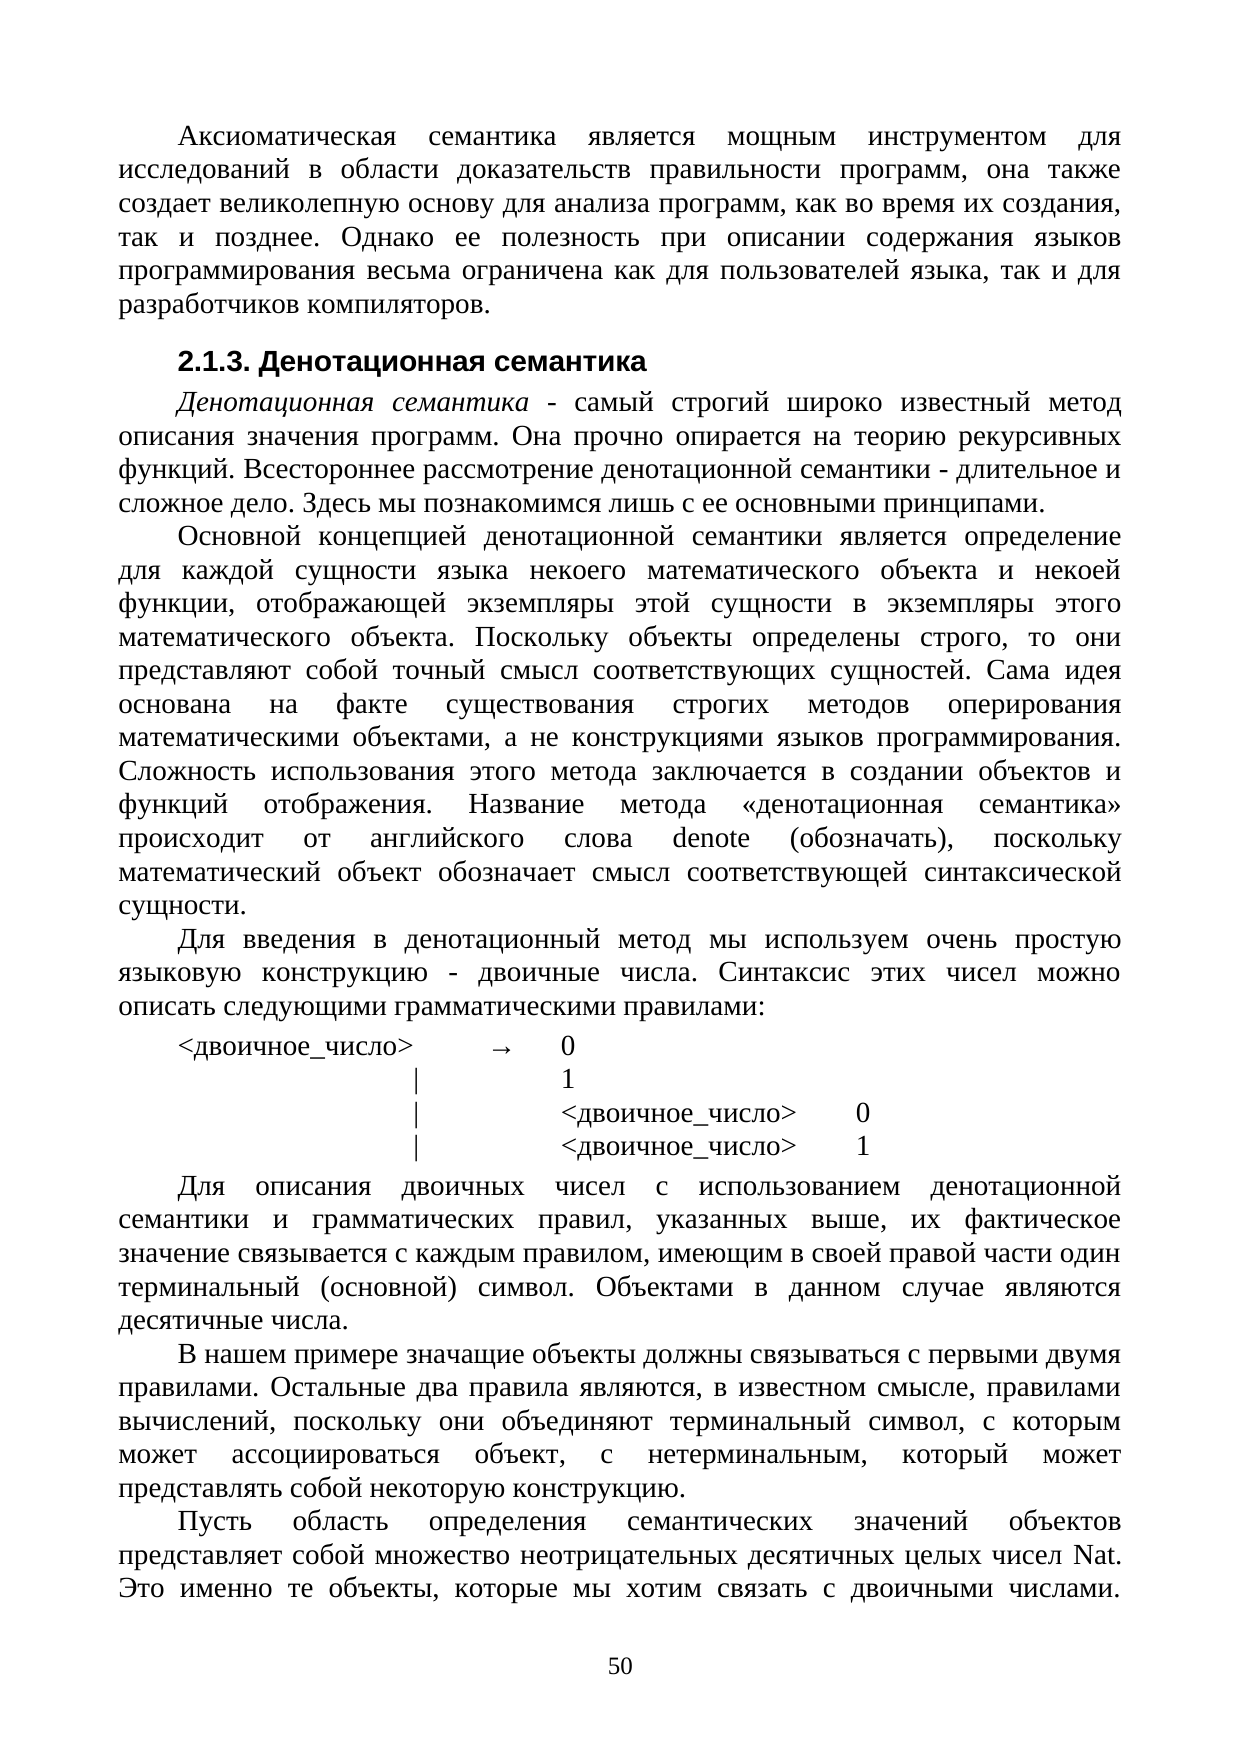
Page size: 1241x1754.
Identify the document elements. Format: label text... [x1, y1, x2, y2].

text | <двоичное_число> 0 [339, 1095, 1122, 1128]
text Для описания двоичных чисел с использованием денотационной семантики и грамматических правил, указанных выше, их фактическое значение связывается с каждым правилом, имеющим в своей правой части один терминальный (основной) символ. Объектами в данном случае являются десятичные числа. [118, 1168, 1122, 1336]
subtitle 2.1.3. Денотационная семантика [118, 344, 1122, 378]
text Основной концепцией денотационной семантики является определение для каждой сущности языка некоего математического объекта и некоей функции, отображающей экземпляры этой сущности в экземпляры этого математического объекта. Поскольку объекты определены строго, то они представляют собой точный смысл соответствующих сущностей. Сама идея основана на факте существования строгих методов оперирования математическими объектами, а не конструкциями языков программирования. Сложность использования этого метода заключается в создании объектов и функций отображения. Название метода «денотационная семантика» происходит от английского слова denote (обозначать), поскольку математический объект обозначает смысл соответствующей синтаксической сущности. [118, 518, 1122, 921]
text <двоичное_число> → 0 [118, 1028, 1122, 1061]
text В нашем примере значащие объекты должны связываться с первыми двумя правилами. Остальные два правила являются, в известном смысле, правилами вычислений, поскольку они объединяют терминальный символ, с которым может ассоциироваться объект, с нетерминальным, который может представлять собой некоторую конструкцию. [118, 1336, 1122, 1503]
text Для введения в денотационный метод мы используем очень простую языковую конструкцию - двоичные числа. Синтаксис этих чисел можно описать следующими грамматическими правилами: [118, 921, 1122, 1021]
text Аксиоматическая семантика является мощным инструментом для исследований в области доказательств правильности программ, она также создает великолепную основу для анализа программ, как во время их создания, так и позднее. Однако ее полезность при описании содержания языков программирования весьма ограничена как для пользователей языка, так и для разработчиков компиляторов. [118, 118, 1122, 319]
text Денотационная семантика - самый строгий широко известный метод описания значения программ. Она прочно опирается на теорию рекурсивных функций. Всестороннее рассмотрение денотационной семантики - длительное и сложное дело. Здесь мы познакомимся лишь с ее основными принципами. [118, 384, 1122, 518]
text | <двоичное_число> 1 [339, 1128, 1122, 1162]
text | 1 [118, 1061, 1122, 1095]
text Пусть область определения семантических значений объектов представляет собой множество неотрицательных десятичных целых чисел Nat. Это именно те объекты, которые мы хотим связать с двоичными числами. [118, 1503, 1122, 1604]
